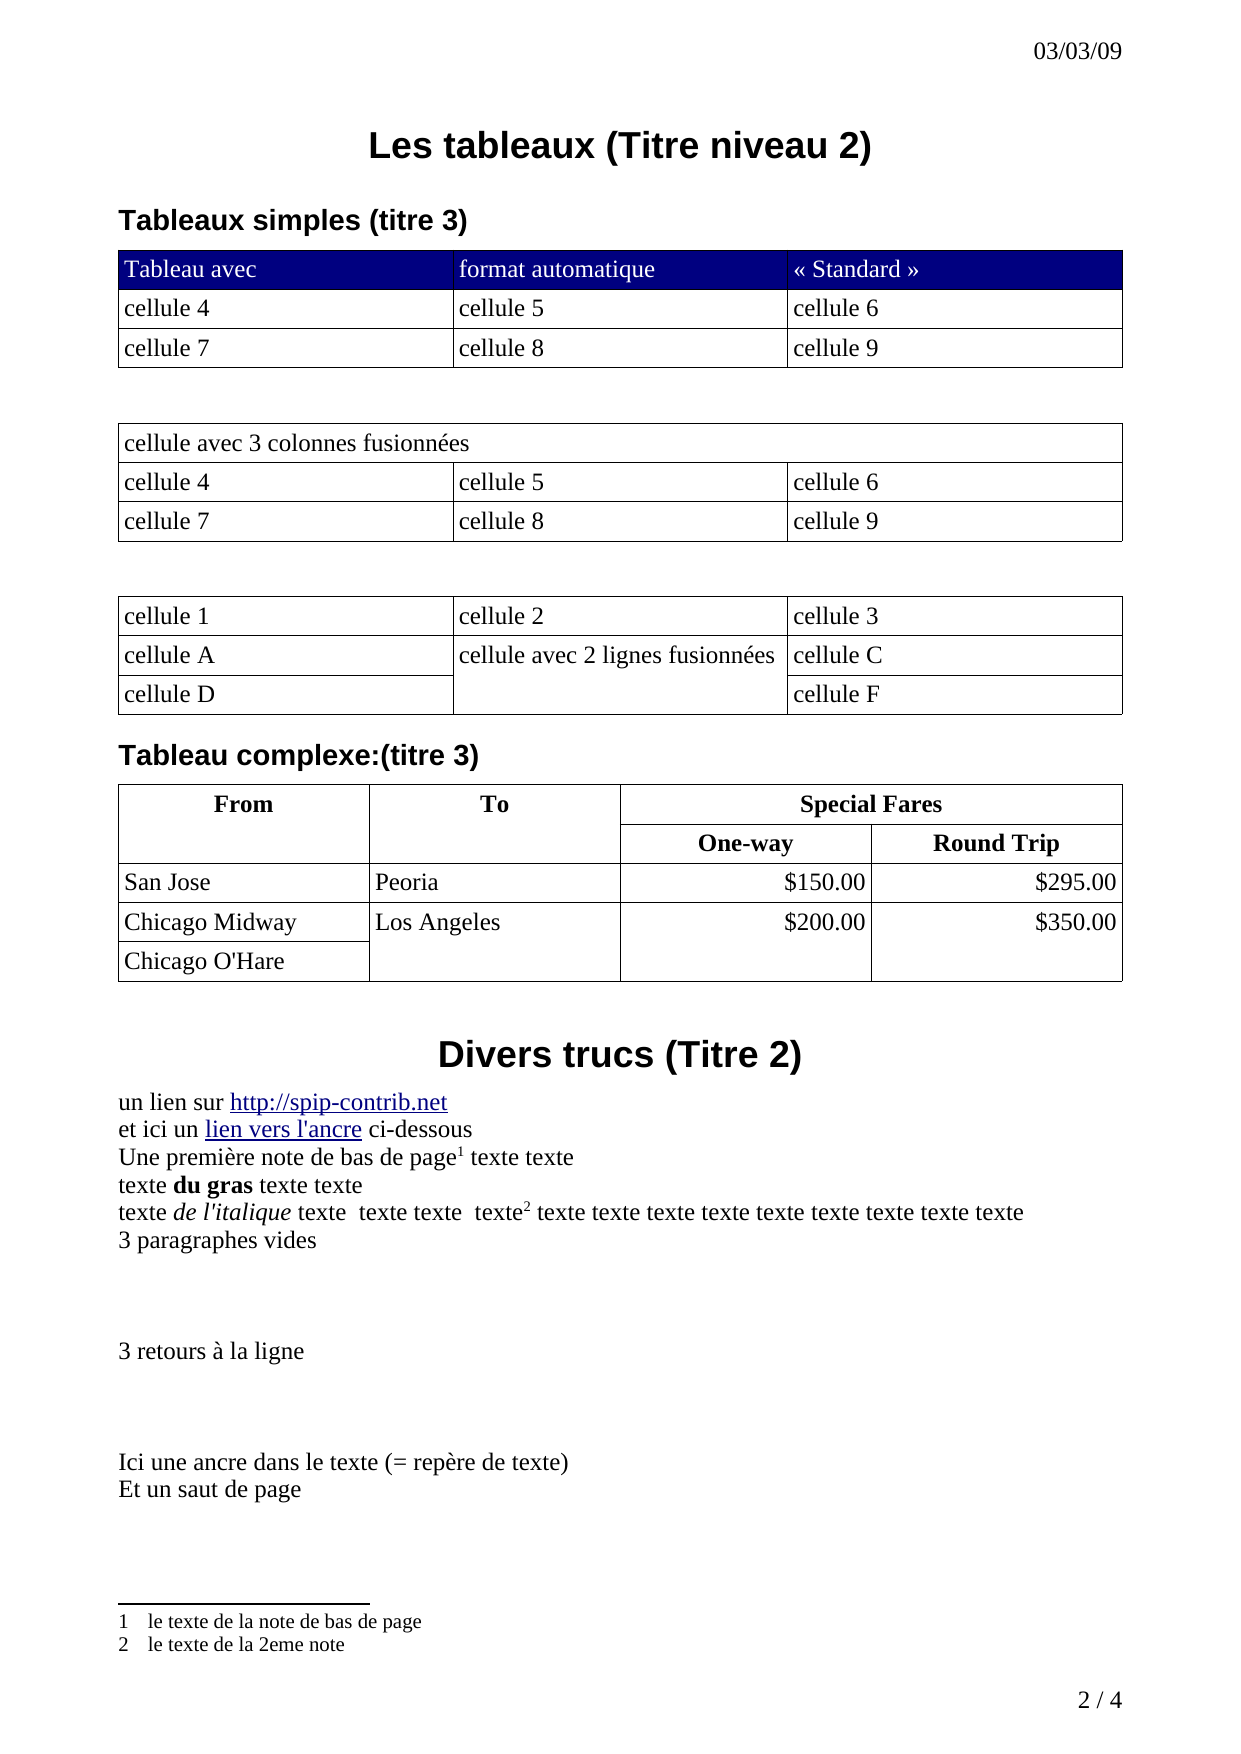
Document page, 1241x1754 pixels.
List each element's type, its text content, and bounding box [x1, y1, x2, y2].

table_cell cellule 8 [454, 502, 787, 541]
table_cell cellule A [119, 636, 453, 675]
text le texte de la 2eme note [118, 1633, 1122, 1656]
table_header cellule 2 [454, 597, 787, 635]
table_header cellule 1 [119, 597, 453, 635]
text texte du gras texte texte [118, 1171, 1122, 1198]
table_cell cellule 5 [454, 290, 787, 328]
table_cell $200.00 [621, 903, 871, 981]
text 3 paragraphes vides [118, 1226, 1122, 1254]
table_cell Los Angeles [370, 903, 620, 981]
table_header Tableau avec [119, 251, 453, 289]
table_cell $150.00 [621, 864, 871, 902]
text Et un saut de page [118, 1476, 1122, 1503]
table_cell cellule 8 [454, 329, 787, 367]
table_header Special Fares [621, 785, 1122, 823]
table_cell cellule 6 [788, 463, 1122, 501]
text et ici un lien vers l'ancre ci-dessous [118, 1115, 1122, 1143]
table_header From [119, 785, 369, 863]
table_cell cellule avec 2 lignes fusionnées [454, 636, 787, 714]
text le texte de la note de bas de page [118, 1610, 1122, 1633]
text Une première note de bas de page texte texte [118, 1143, 1122, 1171]
table_cell cellule 9 [788, 502, 1122, 541]
table_cell cellule D [119, 676, 453, 714]
table_header « Standard » [788, 251, 1122, 289]
subtitle Tableau complexe:(titre 3) [118, 739, 1122, 772]
table_cell Round Trip [872, 825, 1122, 863]
subtitle Tableaux simples (titre 3) [118, 204, 1122, 237]
table_cell Chicago O'Hare [119, 942, 369, 981]
table_header cellule 3 [788, 597, 1122, 635]
text un lien sur http://spip-contrib.net [118, 1088, 1122, 1115]
table_cell cellule C [788, 636, 1122, 675]
table_cell cellule F [788, 676, 1122, 714]
table_cell $350.00 [872, 903, 1122, 981]
subtitle Les tableaux (Titre niveau 2) [118, 125, 1122, 167]
table_cell cellule 5 [454, 463, 787, 501]
table_cell Chicago Midway [119, 903, 369, 941]
table_header cellule avec 3 colonnes fusionnées [119, 424, 1122, 462]
table_cell cellule 7 [119, 502, 453, 541]
table_header format automatique [454, 251, 787, 289]
table_cell cellule 9 [788, 329, 1122, 367]
subtitle Divers trucs (Titre 2) [118, 1033, 1122, 1075]
table_cell cellule 4 [119, 463, 453, 501]
table_cell cellule 7 [119, 329, 453, 367]
table_cell cellule 6 [788, 290, 1122, 328]
table_cell San Jose [119, 864, 369, 902]
table_cell cellule 4 [119, 290, 453, 328]
text 3 retours à la ligne Ici une ancre dans le texte (= repère de texte) [118, 1337, 1122, 1476]
table_header To [370, 785, 620, 863]
table_cell One-way [621, 825, 871, 863]
table_cell Peoria [370, 864, 620, 902]
table_cell $295.00 [872, 864, 1122, 902]
text texte de l'italique texte texte texte texte texte texte texte texte texte texte texte texte texte [118, 1198, 1122, 1226]
